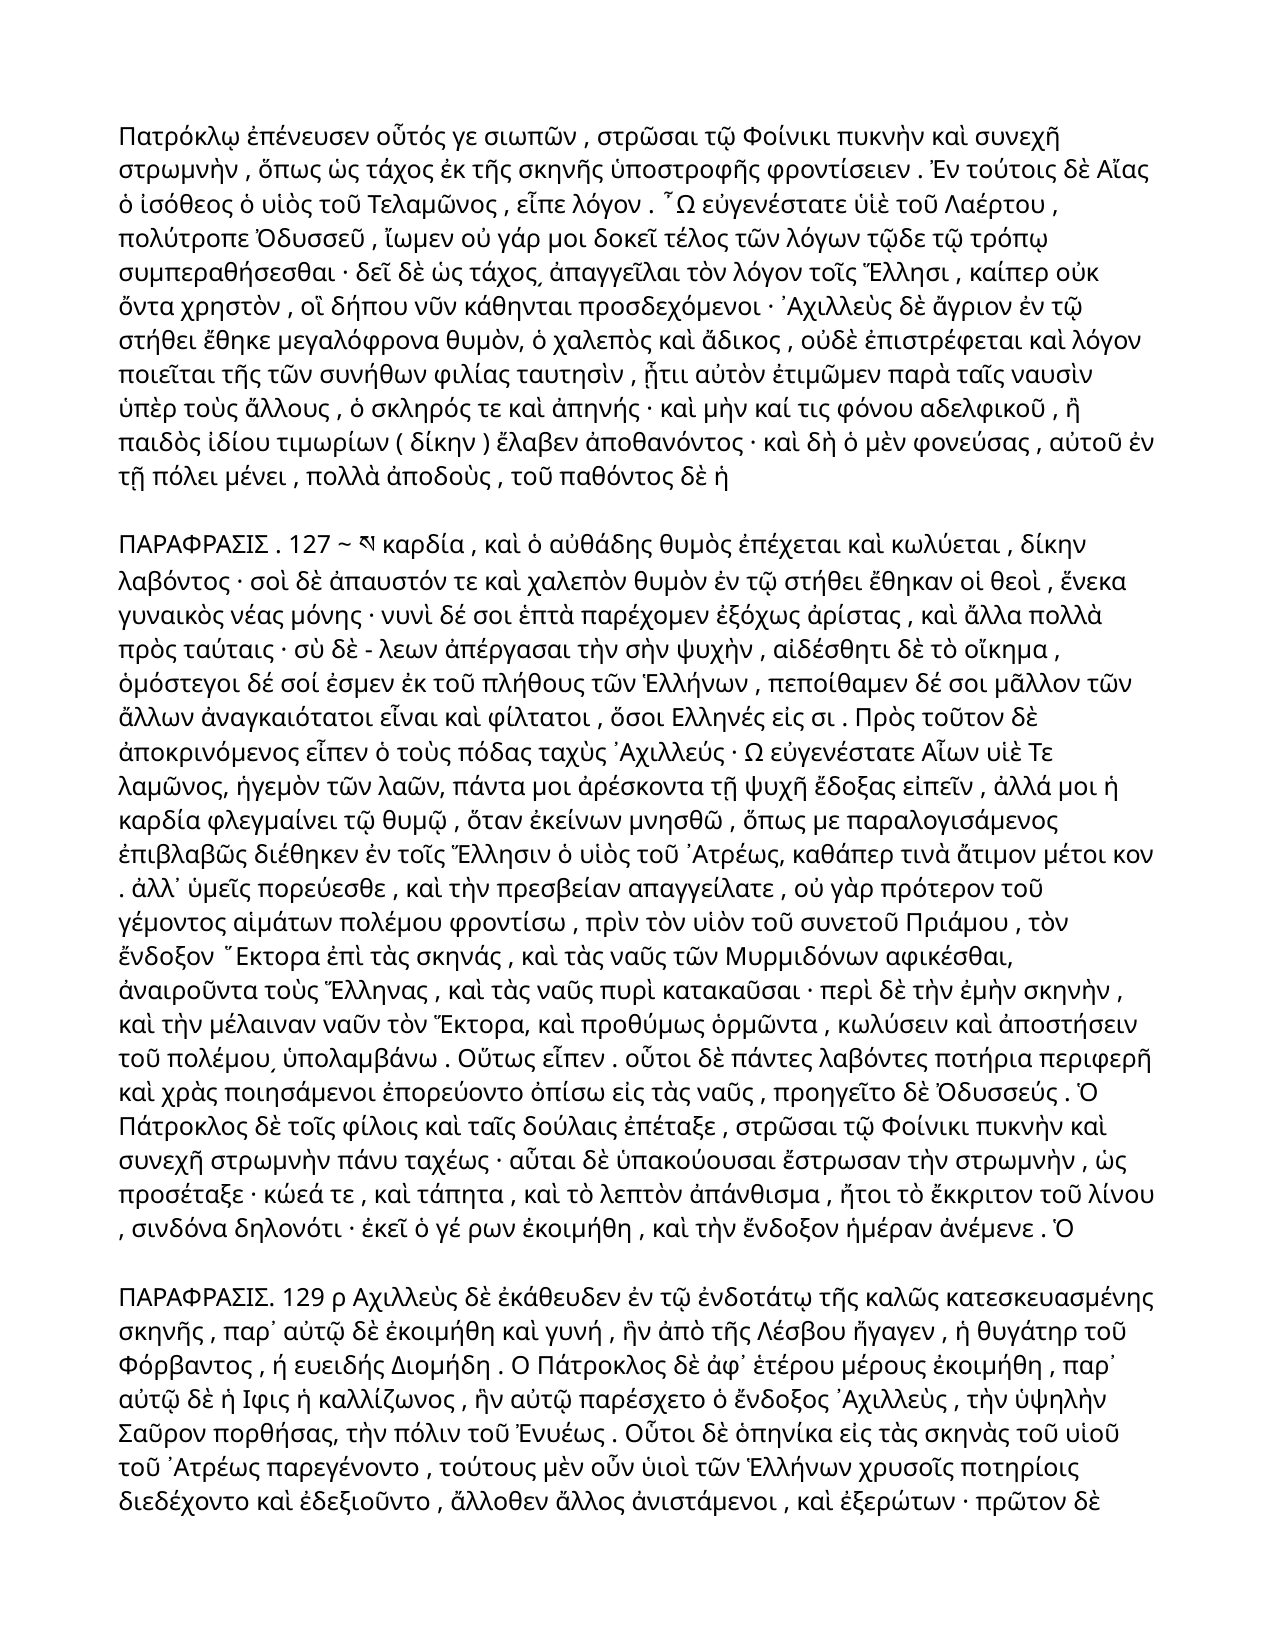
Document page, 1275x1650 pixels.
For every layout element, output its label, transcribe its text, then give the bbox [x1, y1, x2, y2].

text ΠΑΡΑΦΡΑΣΙΣ. 129 ρ Αχιλλεὺς δὲ ἐκάθευδεν ἐν τῷ ἐνδοτάτῳ τῆς καλῶς κατεσκευασμένης σκηνῆς , παρ᾿ αὐτῷ δὲ ἐκοιμήθη καὶ γυνή , ἣν ἀπὸ τῆς Λέσβου ἤγαγεν , ἡ θυγάτηρ τοῦ Φόρβαντος , ή ευειδής Διομήδη . Ο Πάτροκλος δὲ ἀφ᾽ ἑτέρου μέρους ἐκοιμήθη , παρ᾽ αὐτῷ δὲ ἡ Ιφις ἡ καλλίζωνος , ἣν αὐτῷ παρέσχετο ὁ ἔνδοξος ᾿Αχιλλεὺς , τὴν ὑψηλὴν Σαῦρον πορθήσας, τὴν πόλιν τοῦ Ἐνυέως . Οὗτοι δὲ ὁπηνίκα εἰς τὰς σκηνὰς τοῦ υἱοῦ τοῦ ᾿Ατρέως παρεγένοντο , τούτους μὲν οὖν ὑιοὶ τῶν Ἑλλήνων χρυσοῖς ποτηρίοις διεδέχοντο καὶ ἐδεξιοῦντο , ἄλλοθεν ἄλλος ἀνιστάμενοι , καὶ ἐξερώτων · πρῶτον δὲ [118, 1279, 1157, 1518]
text Πατρόκλῳ ἐπένευσεν οὗτός γε σιωπῶν , στρῶσαι τῷ Φοίνικι πυκνὴν καὶ συνεχῆ στρωμνὴν , ὅπως ὡς τάχος ἐκ τῆς σκηνῆς ὑποστροφῆς φροντίσειεν . Ἐν τούτοις δὲ Αἴας ὁ ἰσόθεος ὁ υἱὸς τοῦ Τελαμῶνος , εἶπε λόγον . ῏Ω εὐγενέστατε ὑἱὲ τοῦ Λαέρτου , πολύτροπε Ὀδυσσεῦ , ἴωμεν οὐ γάρ μοι δοκεῖ τέλος τῶν λόγων τῷδε τῷ τρόπῳ συμπεραθήσεσθαι · δεῖ δὲ ὡς τάχος͵ ἀπαγγεῖλαι τὸν λόγον τοῖς Ἕλλησι , καίπερ οὐκ ὄντα χρηστὸν , οἳ δήπου νῦν κάθηνται προσδεχόμενοι · ᾿Αχιλλεὺς δὲ ἄγριον ἐν τῷ στήθει ἔθηκε μεγαλόφρονα θυμὸν, ὁ χαλεπὸς καὶ ἄδικος , οὐδὲ ἐπιστρέφεται καὶ λόγον ποιεῖται τῆς τῶν συνήθων φιλίας ταυτησὶν , ᾗτιι αὐτὸν ἐτιμῶμεν παρὰ ταῖς ναυσὶν ὑπὲρ τοὺς ἄλλους , ὁ σκληρός τε καὶ ἀπηνής · καὶ μὴν καί τις φόνου αδελφικοῦ , ἢ παιδὸς ἰδίου τιμωρίων ( δίκην ) ἔλαβεν ἀποθανόντος · καὶ δὴ ὁ μὲν φονεύσας , αὐτοῦ ἐν τῇ πόλει μένει , πολλὰ ἀποδοὺς , τοῦ παθόντος δὲ ἡ [118, 118, 1157, 493]
text ΠΑΡΑΦΡΑΣΙΣ . 127 ~ ས καρδία , καὶ ὁ αὐθάδης θυμὸς ἐπέχεται καὶ κωλύεται , δίκην λαβόντος · σοὶ δὲ ἀπαυστόν τε καὶ χαλεπὸν θυμὸν ἐν τῷ στήθει ἔθηκαν οἱ θεοὶ , ἕνεκα γυναικὸς νέας μόνης · νυνὶ δέ σοι ἑπτὰ παρέχομεν ἐξόχως ἀρίστας , καὶ ἄλλα πολλὰ πρὸς ταύταις · σὺ δὲ - λεων ἀπέργασαι τὴν σὴν ψυχὴν , αἰδέσθητι δὲ τὸ οἴκημα , ὁμόστεγοι δέ σοί ἐσμεν ἐκ τοῦ πλήθους τῶν Ἑλλήνων , πεποίθαμεν δέ σοι μᾶλλον τῶν ἄλλων ἀναγκαιότατοι εἶναι καὶ φίλτατοι , ὅσοι Ελληνές εἰς σι . Πρὸς τοῦτον δὲ ἀποκρινόμενος εἶπεν ὁ τοὺς πόδας ταχὺς ᾿Αχιλλεύς · Ω εὐγενέστατε Αἶων υἱὲ Τε λαμῶνος, ἡγεμὸν τῶν λαῶν, πάντα μοι ἀρέσκοντα τῇ ψυχῆ ἔδοξας εἰπεῖν , ἀλλά μοι ἡ καρδία φλεγμαίνει τῷ θυμῷ , ὅταν ἐκείνων μνησθῶ , ὅπως με παραλογισάμενος ἐπιβλαβῶς διέθηκεν ἐν τοῖς Ἕλλησιν ὁ υἱὸς τοῦ ᾿Ατρέως, καθάπερ τινὰ ἄτιμον μέτοι κον . ἀλλ᾽ ὑμεῖς πορεύεσθε , καὶ τὴν πρεσβείαν απαγγείλατε , οὐ γὰρ πρότερον τοῦ γέμοντος αἱμάτων πολέμου φροντίσω , πρὶν τὸν υἱὸν τοῦ συνετοῦ Πριάμου , τὸν ἔνδοξον ῞Εκτορα ἐπὶ τὰς σκηνάς , καὶ τὰς ναῦς τῶν Μυρμιδόνων αφικέσθαι, ἀναιροῦντα τοὺς Ἕλληνας , καὶ τὰς ναῦς πυρὶ κατακαῦσαι · περὶ δὲ τὴν ἐμὴν σκηνὴν , καὶ τὴν μέλαιναν ναῦν τὸν Ἕκτορα, καὶ προθύμως ὁρμῶντα , κωλύσειν καὶ ἀποστήσειν τοῦ πολέμου͵ ὑπολαμβάνω . Οὕτως εἶπεν . οὗτοι δὲ πάντες λαβόντες ποτήρια περιφερῆ καὶ χρὰς ποιησάμενοι ἐπορεύοντο ὀπίσω εἰς τὰς ναῦς , προηγεῖτο δὲ Ὀδυσσεύς . Ὁ Πάτροκλος δὲ τοῖς φίλοις καὶ ταῖς δούλαις ἐπέταξε , στρῶσαι τῷ Φοίνικι πυκνὴν καὶ συνεχῆ στρωμνὴν πάνυ ταχέως · αὗται δὲ ὑπακούουσαι ἔστρωσαν τὴν στρωμνὴν , ὡς προσέταξε · κώεά τε , καὶ τάπητα , καὶ τὸ λεπτὸν ἀπάνθισμα , ἤτοι τὸ ἔκκριτον τοῦ λίνου , σινδόνα δηλονότι · ἐκεῖ ὁ γέ ρων ἐκοιμήθη , καὶ τὴν ἔνδοξον ἡμέραν ἀνέμενε . Ὁ [118, 527, 1157, 1245]
